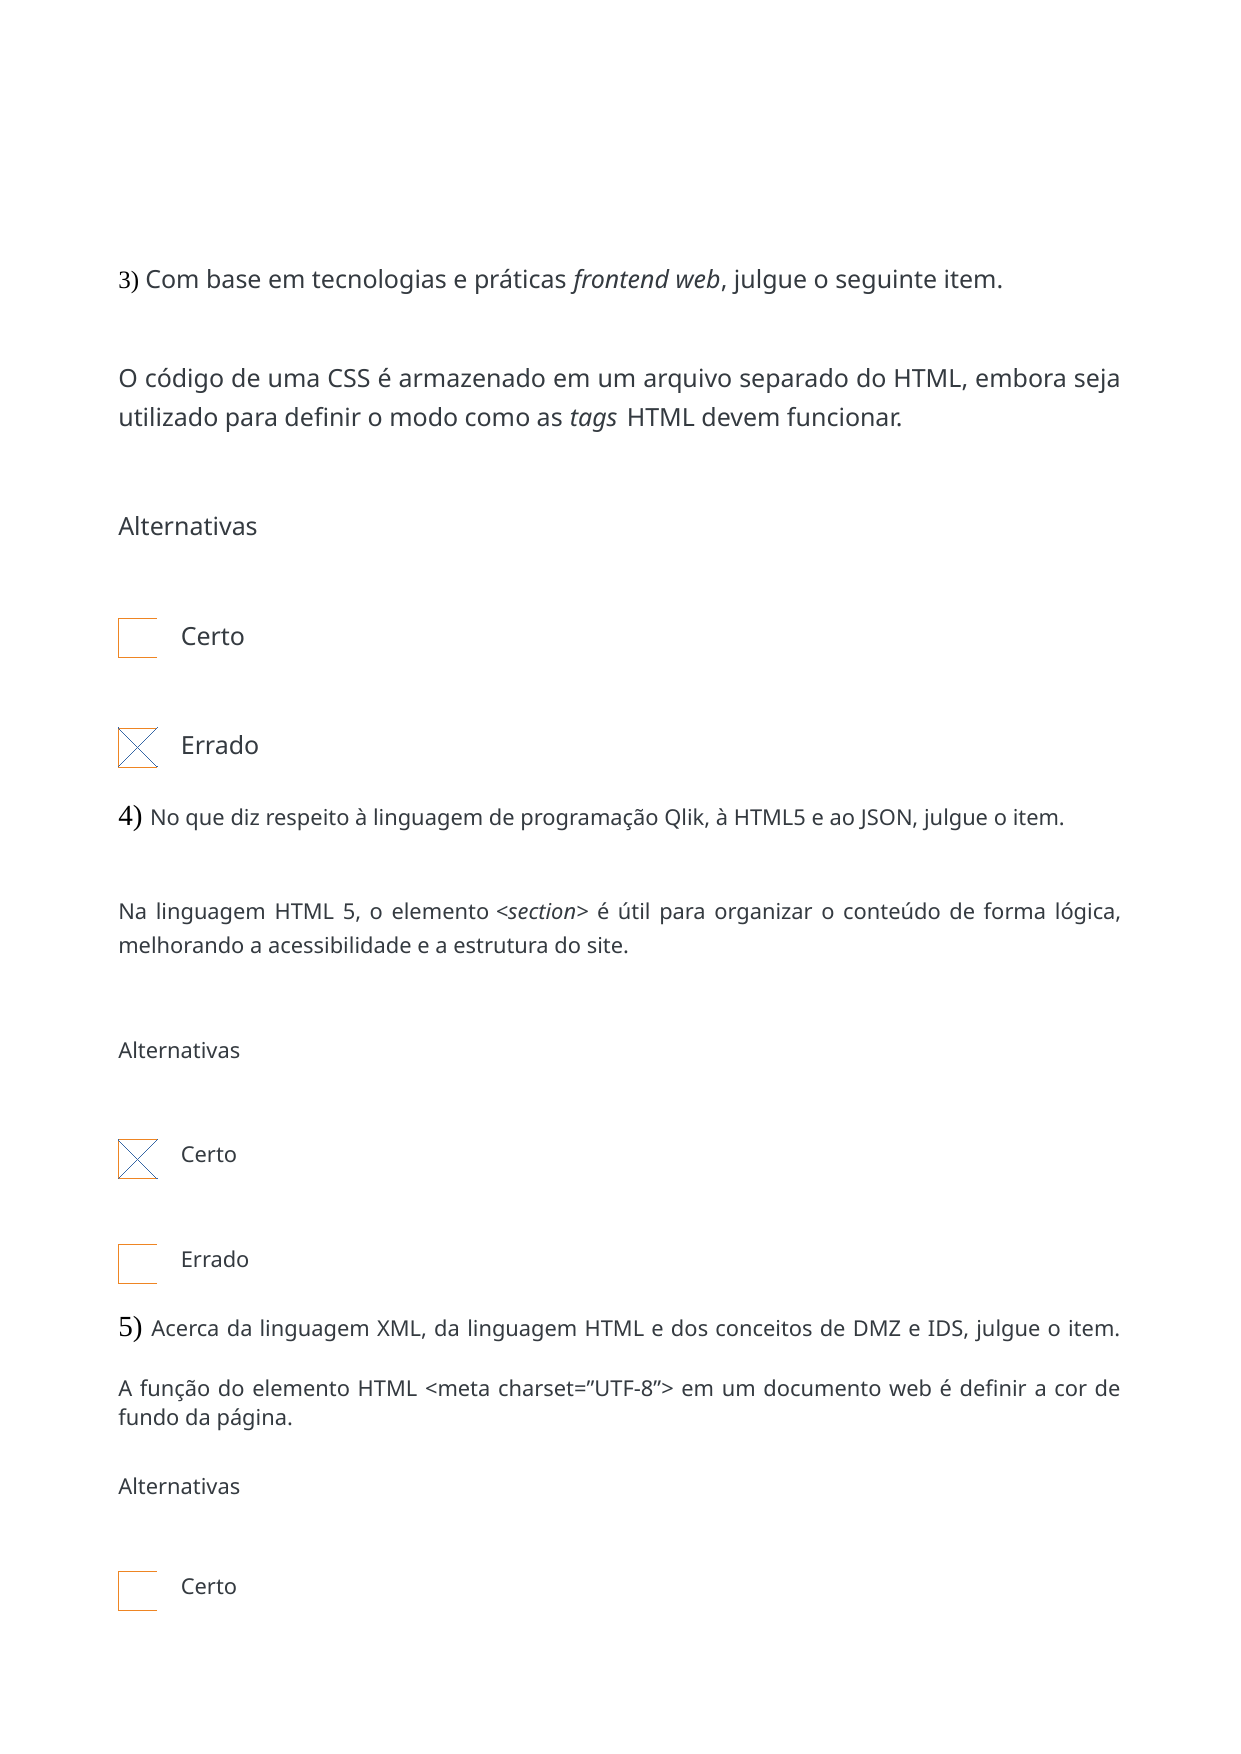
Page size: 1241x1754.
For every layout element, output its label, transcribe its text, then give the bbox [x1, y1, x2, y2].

text Certo [119, 618, 1122, 657]
text Errado [119, 728, 1122, 767]
text Errado [119, 1244, 1122, 1283]
text Certo [119, 1139, 1122, 1178]
text 5) Acerca da linguagem XML, da linguagem HTML e dos conceitos de DMZ e IDS, julgue o item. A função do elemento HTML <meta charset=”UTF-8”> em um documento web é definir a cor de fundo da página. [118, 1309, 1122, 1432]
text Certo [119, 1571, 1122, 1610]
text O código de uma CSS é armazenado em um arquivo separado do HTML, embora seja utilizado para definir o modo como as tags HTML devem funcionar. [118, 360, 1122, 433]
text 3) Com base em tecnologias e práticas frontend web, julgue o seguinte item. [118, 262, 1122, 296]
text Alternativas [118, 1035, 1122, 1064]
text Alternativas [118, 1471, 1122, 1501]
text 4) No que diz respeito à linguagem de programação Qlik, à HTML5 e ao JSON, julgue o item. [118, 798, 1122, 832]
text Na linguagem HTML 5, o elemento <section> é útil para organizar o conteúdo de forma lógica, melhorando a acessibilidade e a estrutura do site. [118, 896, 1122, 960]
text Alternativas [118, 509, 1122, 543]
